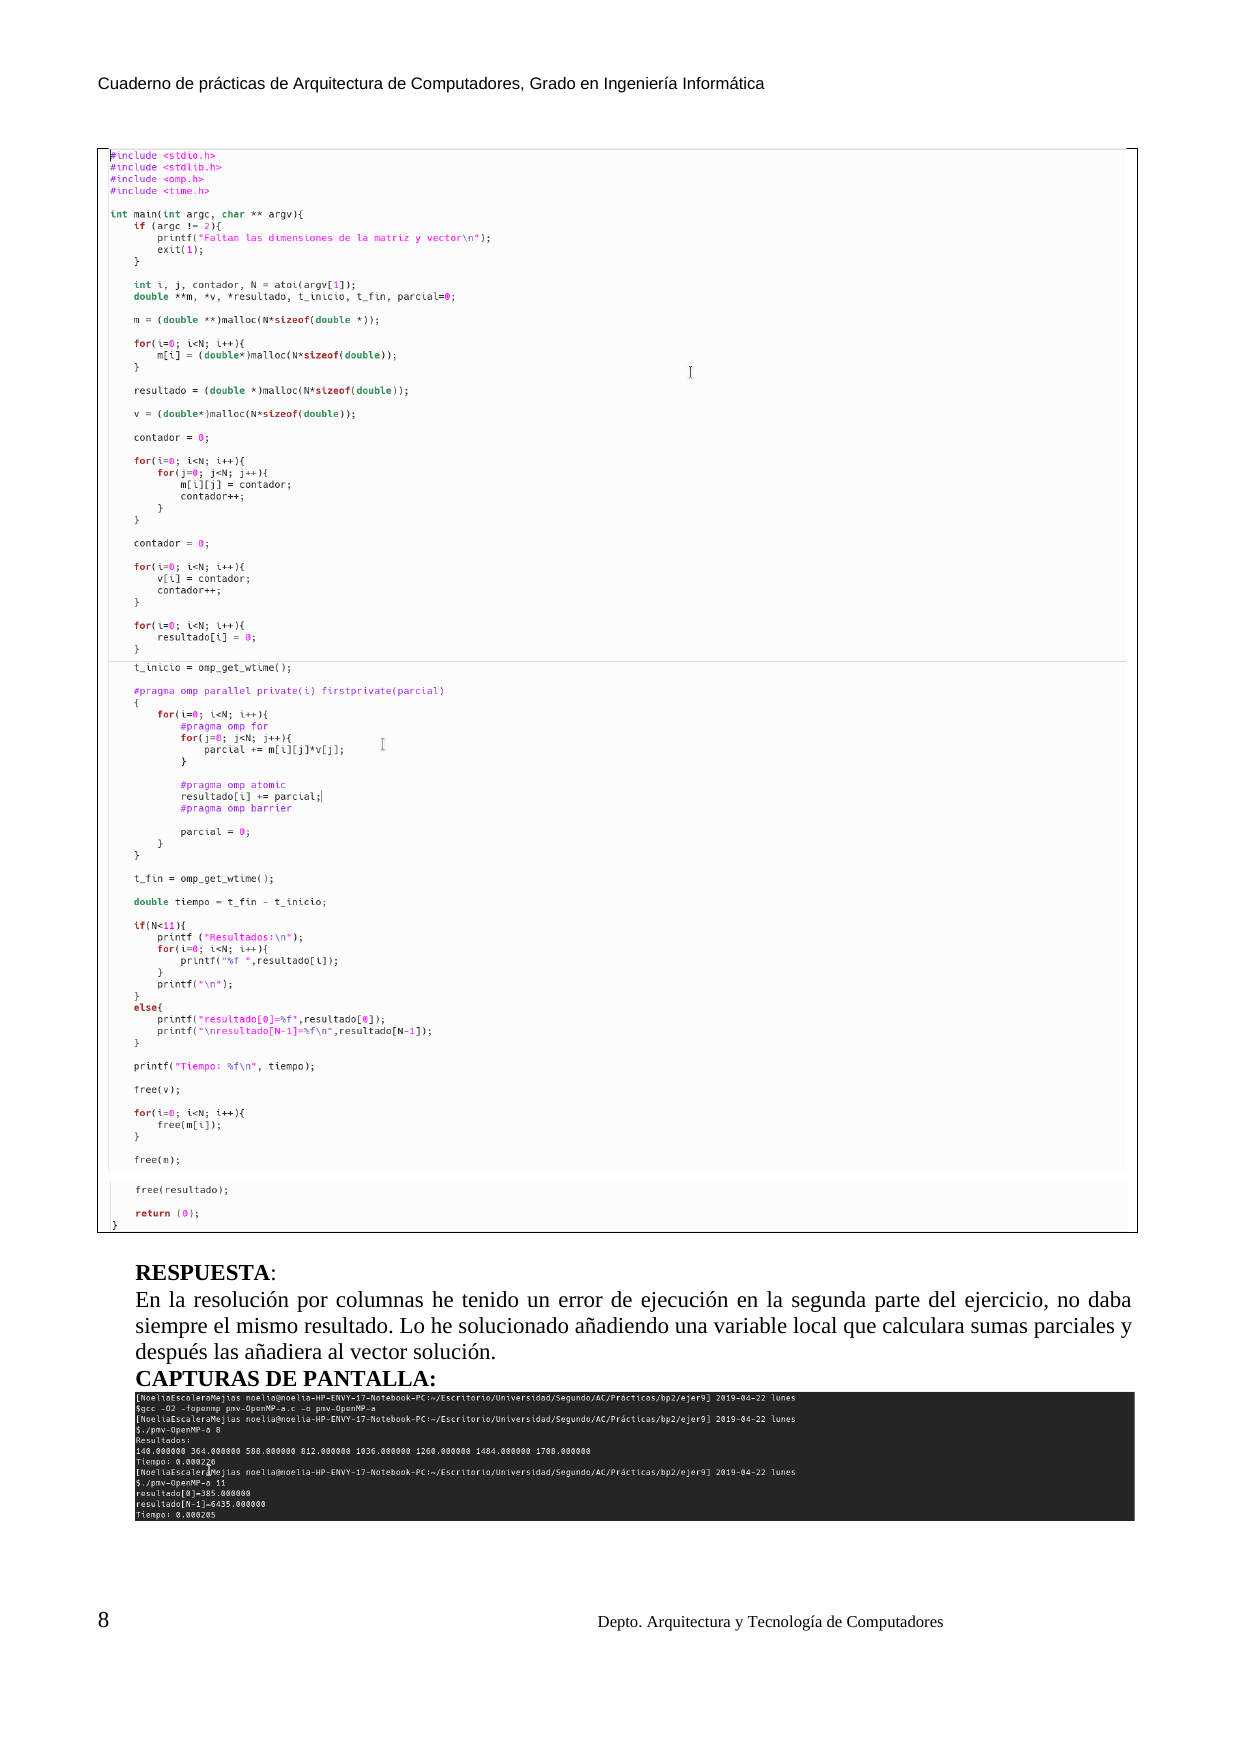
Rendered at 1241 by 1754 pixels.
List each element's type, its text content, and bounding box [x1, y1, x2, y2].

text RESPUESTA: [135, 1259, 1135, 1286]
text En la resolución por columnas he tenido un error de ejecución en la segunda parte del ejercicio, no daba siempre el mismo resultado. Lo he solucionado añadiendo una variable local que calculara sumas parciales y después las añadiera al vector solución. [135, 1286, 1135, 1365]
picture [108, 148, 1127, 1172]
picture [135, 1391, 1135, 1521]
picture [109, 1181, 1128, 1232]
text CAPTURAS DE PANTALLA: [135, 1365, 1135, 1391]
table_header [98, 149, 1137, 1232]
